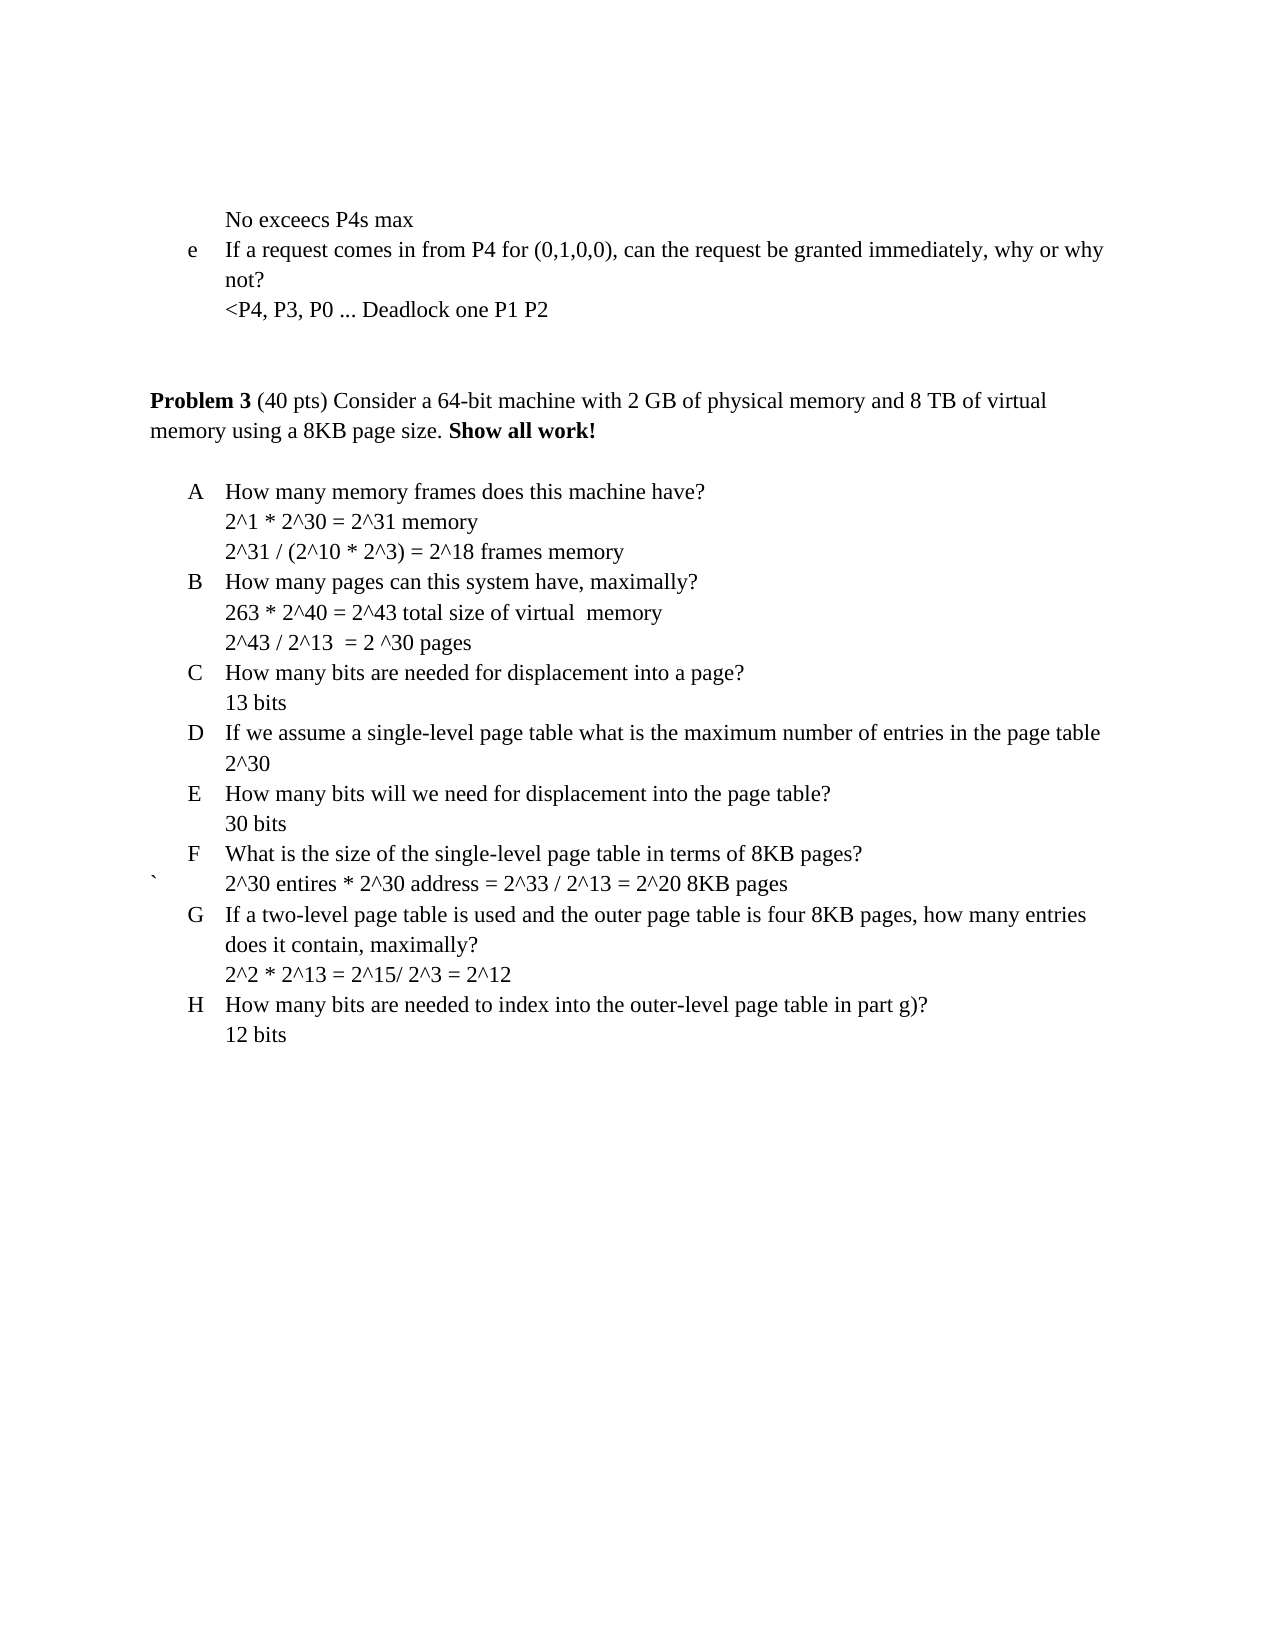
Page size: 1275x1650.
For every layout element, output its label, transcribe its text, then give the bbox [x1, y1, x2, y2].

list If we assume a single-level page table what is the maximum number of entries in the page table [187, 719, 1125, 746]
list How many bits are needed for displacement into a page? [187, 659, 1125, 685]
text 30 bits [150, 810, 1125, 836]
list 2^30 [187, 749, 1125, 776]
list How many bits are needed to index into the outer-level page table in part g)? [187, 991, 1125, 1018]
text 12 bits [150, 1021, 1125, 1048]
text 2^1 * 2^30 = 2^31 memory [225, 508, 1125, 534]
text 263 * 2^40 = 2^43 total size of virtual memory [150, 598, 1125, 625]
list If a request comes in from P4 for (0,1,0,0), can the request be granted immediately, why or why not? [187, 236, 1125, 293]
list If a two-level page table is used and the outer page table is four 8KB pages, how many entries does it contain, maximally? [187, 901, 1125, 957]
text ` 2^30 entires * 2^30 address = 2^33 / 2^13 = 2^20 8KB pages [150, 870, 1125, 897]
text 13 bits [150, 689, 1125, 716]
list 2^2 * 2^13 = 2^15/ 2^3 = 2^12 [187, 961, 1125, 987]
text <P4, P3, P0 ... Deadlock one P1 P2 [225, 296, 1125, 323]
list How many memory frames does this machine have? [187, 478, 1125, 504]
list How many bits will we need for displacement into the page table? [187, 780, 1125, 806]
list What is the size of the single-level page table in terms of 8KB pages? [187, 840, 1125, 867]
text Problem 3 (40 pts) Consider a 64-bit machine with 2 GB of physical memory and 8 TB of virtual memory using a 8KB page size. Show all work! [150, 387, 1125, 444]
text 2^43 / 2^13 = 2 ^30 pages [150, 629, 1125, 655]
text 2^31 / (2^10 * 2^3) = 2^18 frames memory [225, 538, 1125, 564]
text No exceecs P4s max [225, 206, 1125, 232]
list How many pages can this system have, maximally? [187, 568, 1125, 595]
